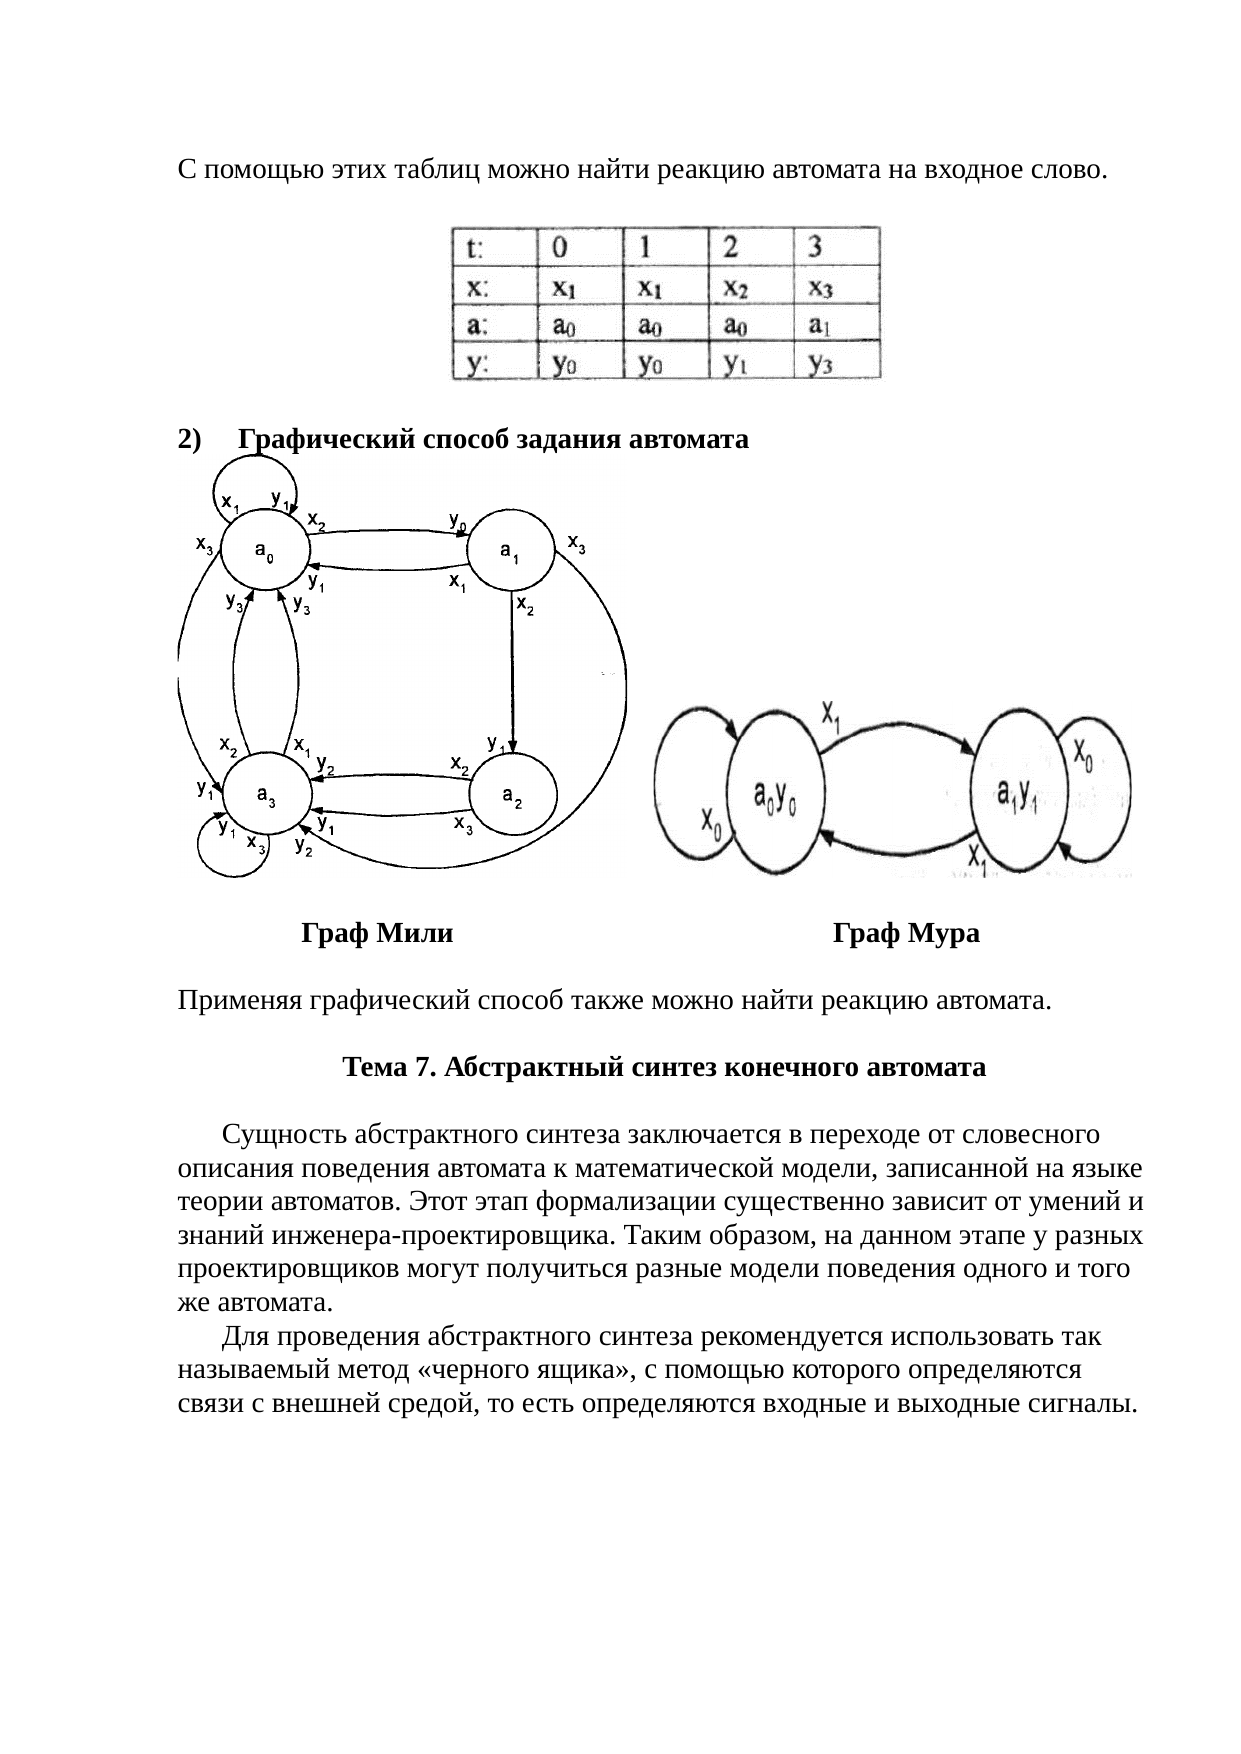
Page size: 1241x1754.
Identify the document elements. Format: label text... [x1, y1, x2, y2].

text Для проведения абстрактного синтеза рекомендуется использовать так называемый метод «черного ящика», с помощью которого определяются связи с внешней средой, то есть определяются входные и выходные сигналы. [177, 1318, 1152, 1418]
text Применяя графический способ также можно найти реакцию автомата. [177, 982, 1152, 1016]
text Тема 7. Абстрактный синтез конечного автомата [177, 1049, 1152, 1083]
text Сущность абстрактного синтеза заключается в переходе от словесного описания поведения автомата к математической модели, записанной на языке теории автоматов. Этот этап формализации существенно зависит от умений и знаний инженера-проектировщика. Таким образом, на данном этапе у разных проектировщиков могут получиться разные модели поведения одного и того же автомата. [177, 1116, 1152, 1318]
picture [653, 701, 1132, 878]
picture [177, 454, 628, 878]
text Граф Мили Граф Мура [177, 915, 1152, 949]
text С помощью этих таблиц можно найти реакцию автомата на входное слово. [177, 152, 1152, 185]
text 2) Графический способ задания автомата [177, 421, 1152, 454]
picture [441, 218, 888, 386]
